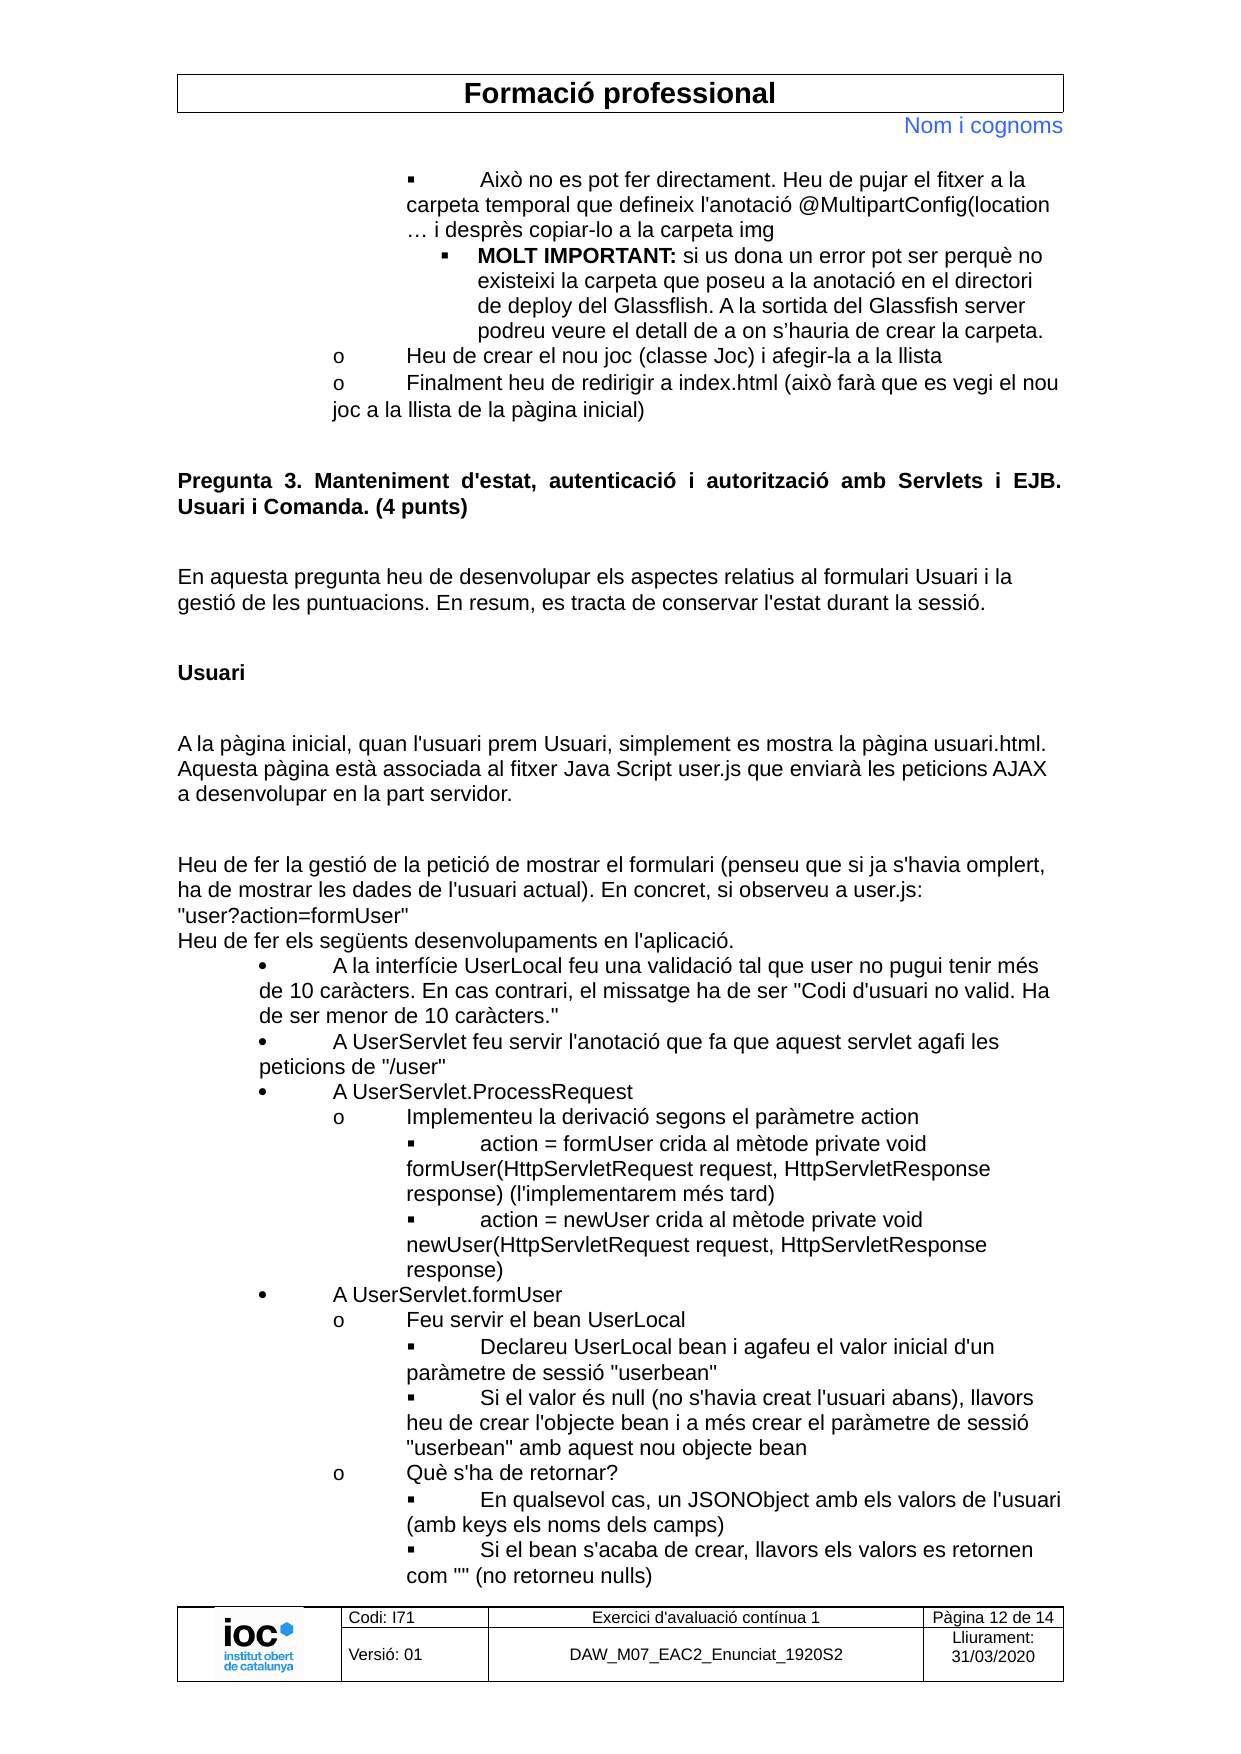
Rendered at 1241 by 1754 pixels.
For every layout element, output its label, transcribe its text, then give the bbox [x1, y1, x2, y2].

text Pregunta 3. Manteniment d'estat, autenticació i autorització amb Servlets i EJB. Usuari i Comanda. (4 punts) [177, 468, 1063, 519]
text Heu de fer la gestió de la petició de mostrar el formulari (penseu que si ja s'havia omplert, ha de mostrar les dades de l'usuari actual). En concret, si observeu a user.js: [177, 852, 1063, 902]
list A UserServlet feu servir l'anotació que fa que aquest servlet agafi les peticions de "/user" [259, 1028, 1063, 1079]
list action = formUser crida al mètode private void formUser(HttpServletRequest request, HttpServletResponse response) (l'implementarem més tard) [406, 1131, 1063, 1207]
list Feu servir el bean UserLocal [332, 1307, 1063, 1334]
list Si el valor és null (no s'havia creat l'usuari abans), llavors heu de crear l'objecte bean i a més crear el paràmetre de sessió "userbean" amb aquest nou objecte bean [406, 1384, 1063, 1460]
text En aquesta pregunta heu de desenvolupar els aspectes relatius al formulari Usuari i la gestió de les puntuacions. En resum, es tracta de conservar l'estat durant la sessió. [177, 564, 1063, 615]
list MOLT IMPORTANT: si us dona un error pot ser perquè no existeixi la carpeta que poseu a la anotació en el directori de deploy del Glassflish. A la sortida del Glassfish server podreu veure el detall de a on s’hauria de crear la carpeta. [440, 242, 1063, 343]
list A UserServlet.formUser [259, 1282, 1063, 1307]
text A la pàgina inicial, quan l'usuari prem Usuari, simplement es mostra la pàgina usuari.html. Aquesta pàgina està associada al fitxer Java Script user.js que enviarà les peticions AJAX a desenvolupar en la part servidor. [177, 731, 1063, 807]
list Finalment heu de redirigir a index.html (això farà que es vegi el nou joc a la llista de la pàgina inicial) [332, 370, 1063, 422]
list Això no es pot fer directament. Heu de pujar el fitxer a la carpeta temporal que defineix l'anotació @MultipartConfig(location … i desprès copiar-lo a la carpeta img [406, 167, 1063, 242]
list A la interfície UserLocal feu una validació tal que user no pugui tenir més de 10 caràcters. En cas contrari, el missatge ha de ser "Codi d'usuari no valid. Ha de ser menor de 10 caràcters." [259, 953, 1063, 1028]
list Si el bean s'acaba de crear, llavors els valors es retornen com "" (no retorneu nulls) [406, 1537, 1063, 1588]
text "user?action=formUser" [177, 902, 1063, 928]
text Usuari [177, 660, 1063, 685]
list Què s'ha de retornar? [332, 1460, 1063, 1487]
list En qualsevol cas, un JSONObject amb els valors de l'usuari (amb keys els noms dels camps) [406, 1487, 1063, 1537]
list Declareu UserLocal bean i agafeu el valor inicial d'un paràmetre de sessió "userbean" [406, 1334, 1063, 1384]
list Heu de crear el nou joc (classe Joc) i afegir-la a la llista [332, 343, 1063, 370]
list A UserServlet.ProcessRequest [259, 1079, 1063, 1104]
list action = newUser crida al mètode private void newUser(HttpServletRequest request, HttpServletResponse response) [406, 1207, 1063, 1282]
list Implementeu la derivació segons el paràmetre action [332, 1104, 1063, 1131]
picture [214, 1607, 304, 1681]
text Heu de fer els següents desenvolupaments en l'aplicació. [177, 928, 1063, 953]
